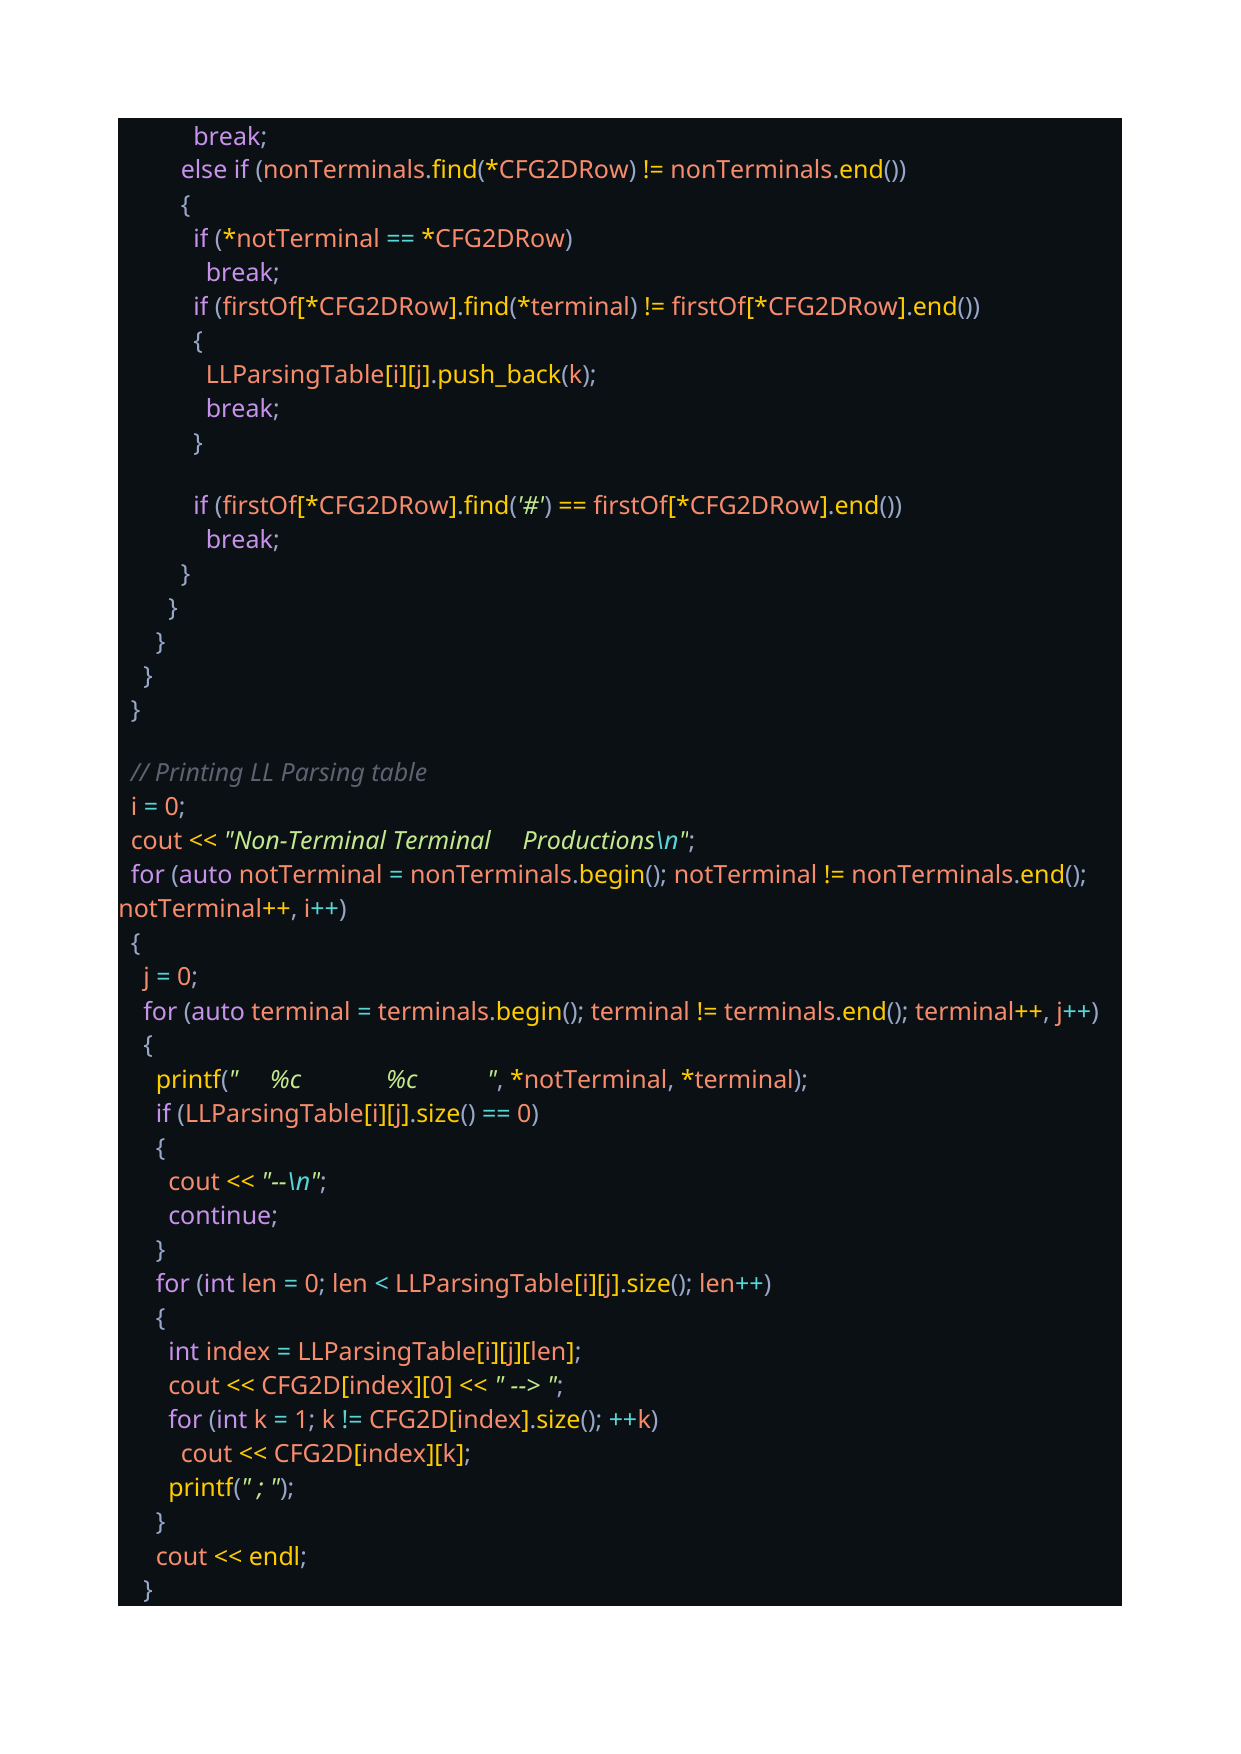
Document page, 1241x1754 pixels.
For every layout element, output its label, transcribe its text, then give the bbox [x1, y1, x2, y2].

text } [118, 556, 1122, 590]
text } [118, 1504, 1122, 1538]
text break; [118, 391, 1122, 425]
text LLParsingTable[i][j].push_back(k); [118, 357, 1122, 391]
text // Printing LL Parsing table [118, 755, 1122, 789]
text for (auto notTerminal = nonTerminals.begin(); notTerminal != nonTerminals.end(); notTerminal++, i++) [118, 857, 1122, 925]
text { [118, 925, 1122, 959]
text for (auto terminal = terminals.begin(); terminal != terminals.end(); terminal++, j++) [118, 993, 1122, 1027]
text i = 0; [118, 789, 1122, 823]
text { [118, 186, 1122, 220]
text for (int k = 1; k != CFG2D[index].size(); ++k) [118, 1402, 1122, 1436]
text if (LLParsingTable[i][j].size() == 0) [118, 1095, 1122, 1129]
text { [118, 1300, 1122, 1334]
text { [118, 322, 1122, 357]
text printf(" ; "); [118, 1470, 1122, 1504]
text { [118, 1129, 1122, 1163]
text cout << "Non-Terminal Terminal Productions\n"; [118, 823, 1122, 857]
text else if (nonTerminals.find(*CFG2DRow) != nonTerminals.end()) [118, 152, 1122, 186]
text if (*notTerminal == *CFG2DRow) [118, 220, 1122, 254]
text j = 0; [118, 959, 1122, 993]
text for (int len = 0; len < LLParsingTable[i][j].size(); len++) [118, 1266, 1122, 1300]
text break; [118, 254, 1122, 288]
text { [118, 1027, 1122, 1061]
text cout << endl; [118, 1538, 1122, 1572]
text cout << CFG2D[index][k]; [118, 1436, 1122, 1470]
text } [118, 658, 1122, 692]
text break; [118, 522, 1122, 556]
text } [118, 1232, 1122, 1266]
text break; [118, 118, 1122, 152]
text } [118, 590, 1122, 624]
text cout << "--\n"; [118, 1163, 1122, 1197]
text if (firstOf[*CFG2DRow].find('#') == firstOf[*CFG2DRow].end()) [118, 487, 1122, 522]
text continue; [118, 1197, 1122, 1232]
text } [118, 425, 1122, 459]
text printf(" %c %c ", *notTerminal, *terminal); [118, 1061, 1122, 1095]
text } [118, 624, 1122, 658]
text cout << CFG2D[index][0] << " --> "; [118, 1368, 1122, 1402]
text if (firstOf[*CFG2DRow].find(*terminal) != firstOf[*CFG2DRow].end()) [118, 288, 1122, 322]
text } [118, 1572, 1122, 1606]
text int index = LLParsingTable[i][j][len]; [118, 1334, 1122, 1368]
text } [118, 692, 1122, 726]
